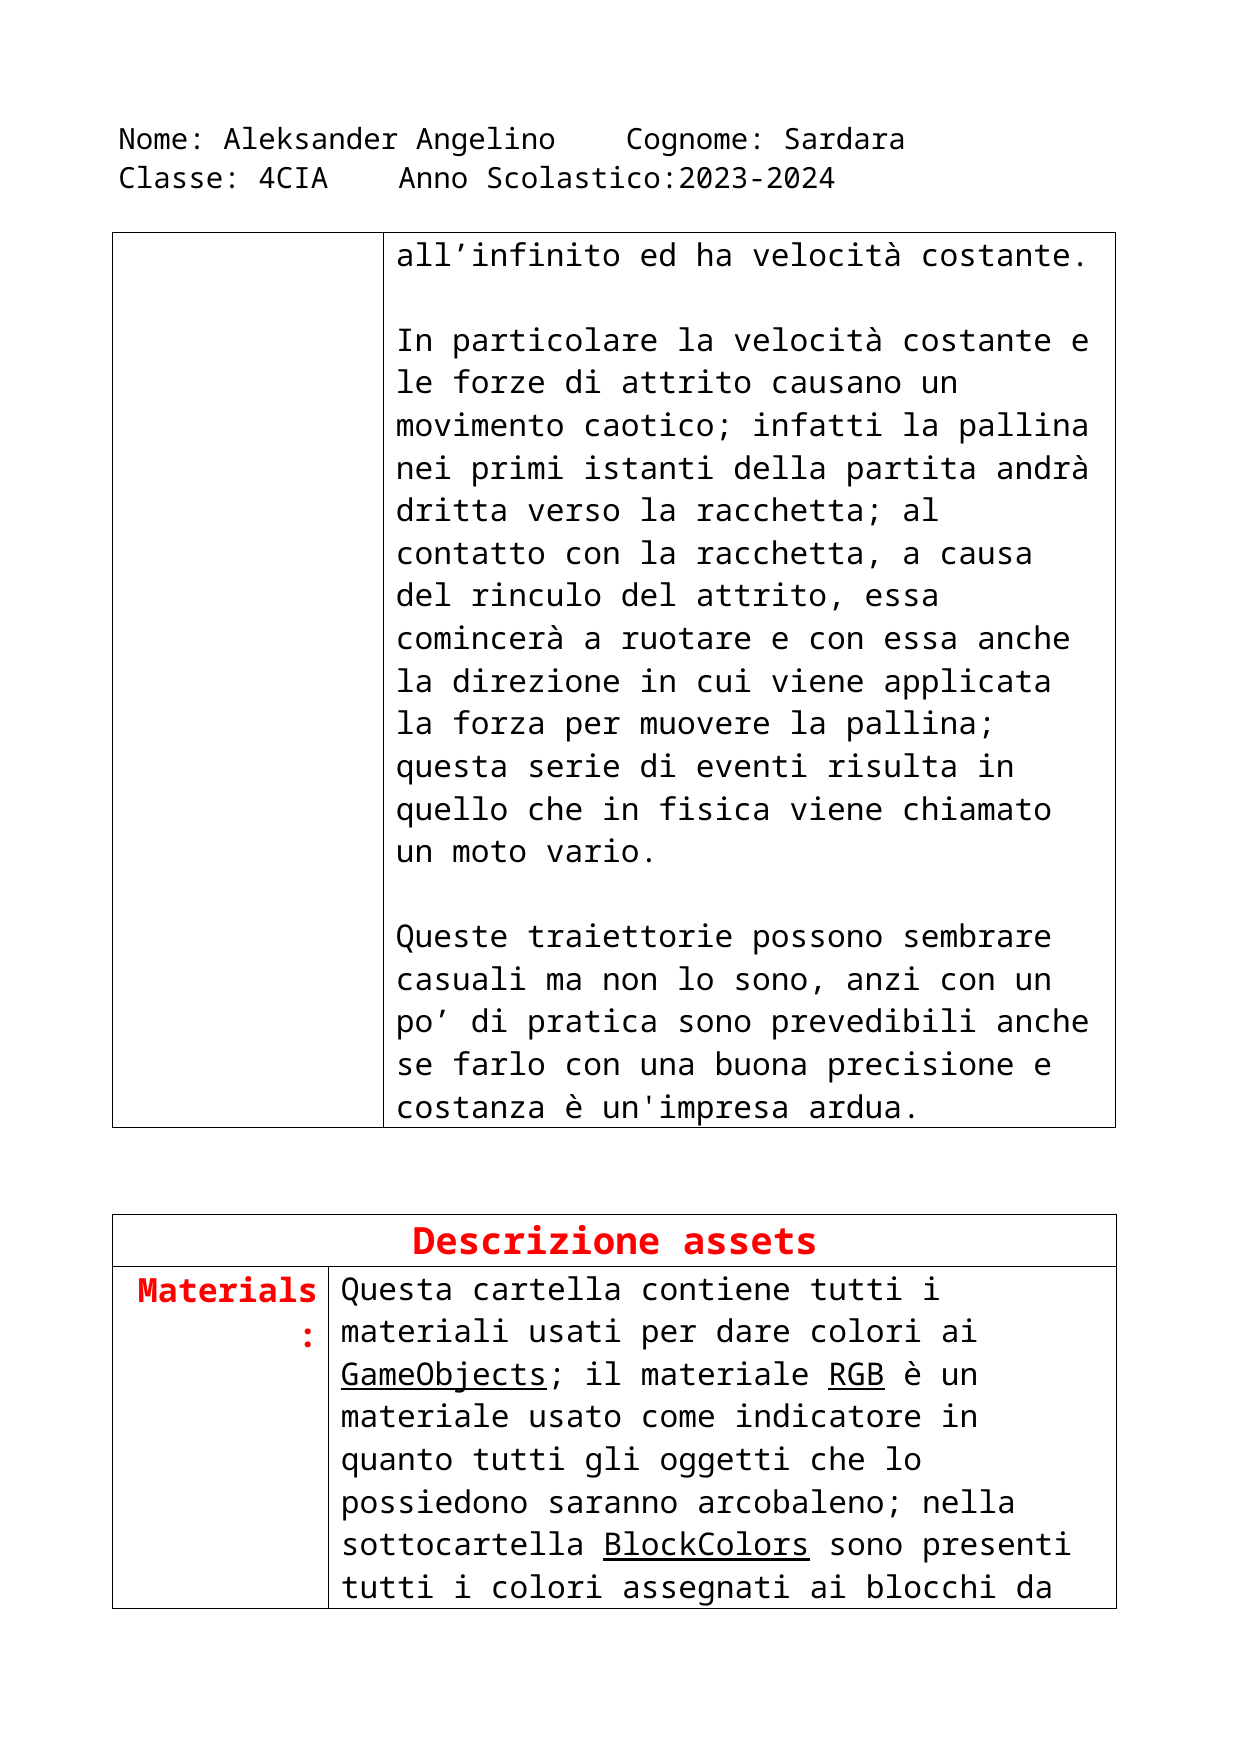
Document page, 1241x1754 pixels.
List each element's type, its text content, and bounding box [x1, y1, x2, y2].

table_cell [113, 233, 383, 1127]
table_cell Questa cartella contiene tutti i materiali usati per dare colori ai GameObjects; il materiale RGB è un materiale usato come indicatore in quanto tutti gli oggetti che lo possiedono saranno arcobaleno; nella sottocartella BlockColors sono presenti tutti i colori assegnati ai blocchi da [329, 1267, 1116, 1607]
table_cell all’infinito ed ha velocità costante. In particolare la velocità costante e le forze di attrito causano un movimento caotico; infatti la pallina nei primi istanti della partita andrà dritta verso la racchetta; al contatto con la racchetta, a causa del rinculo del attrito, essa comincerà a ruotare e con essa anche la direzione in cui viene applicata la forza per muovere la pallina; questa serie di eventi risulta in quello che in fisica viene chiamato un moto vario. Queste traiettorie possono sembrare casuali ma non lo sono, anzi con un po’ di pratica sono prevedibili anche se farlo con una buona precisione e costanza è un'impresa ardua. [384, 233, 1115, 1127]
table_cell Materials: [113, 1267, 328, 1607]
table_header Descrizione assets [113, 1215, 1116, 1266]
